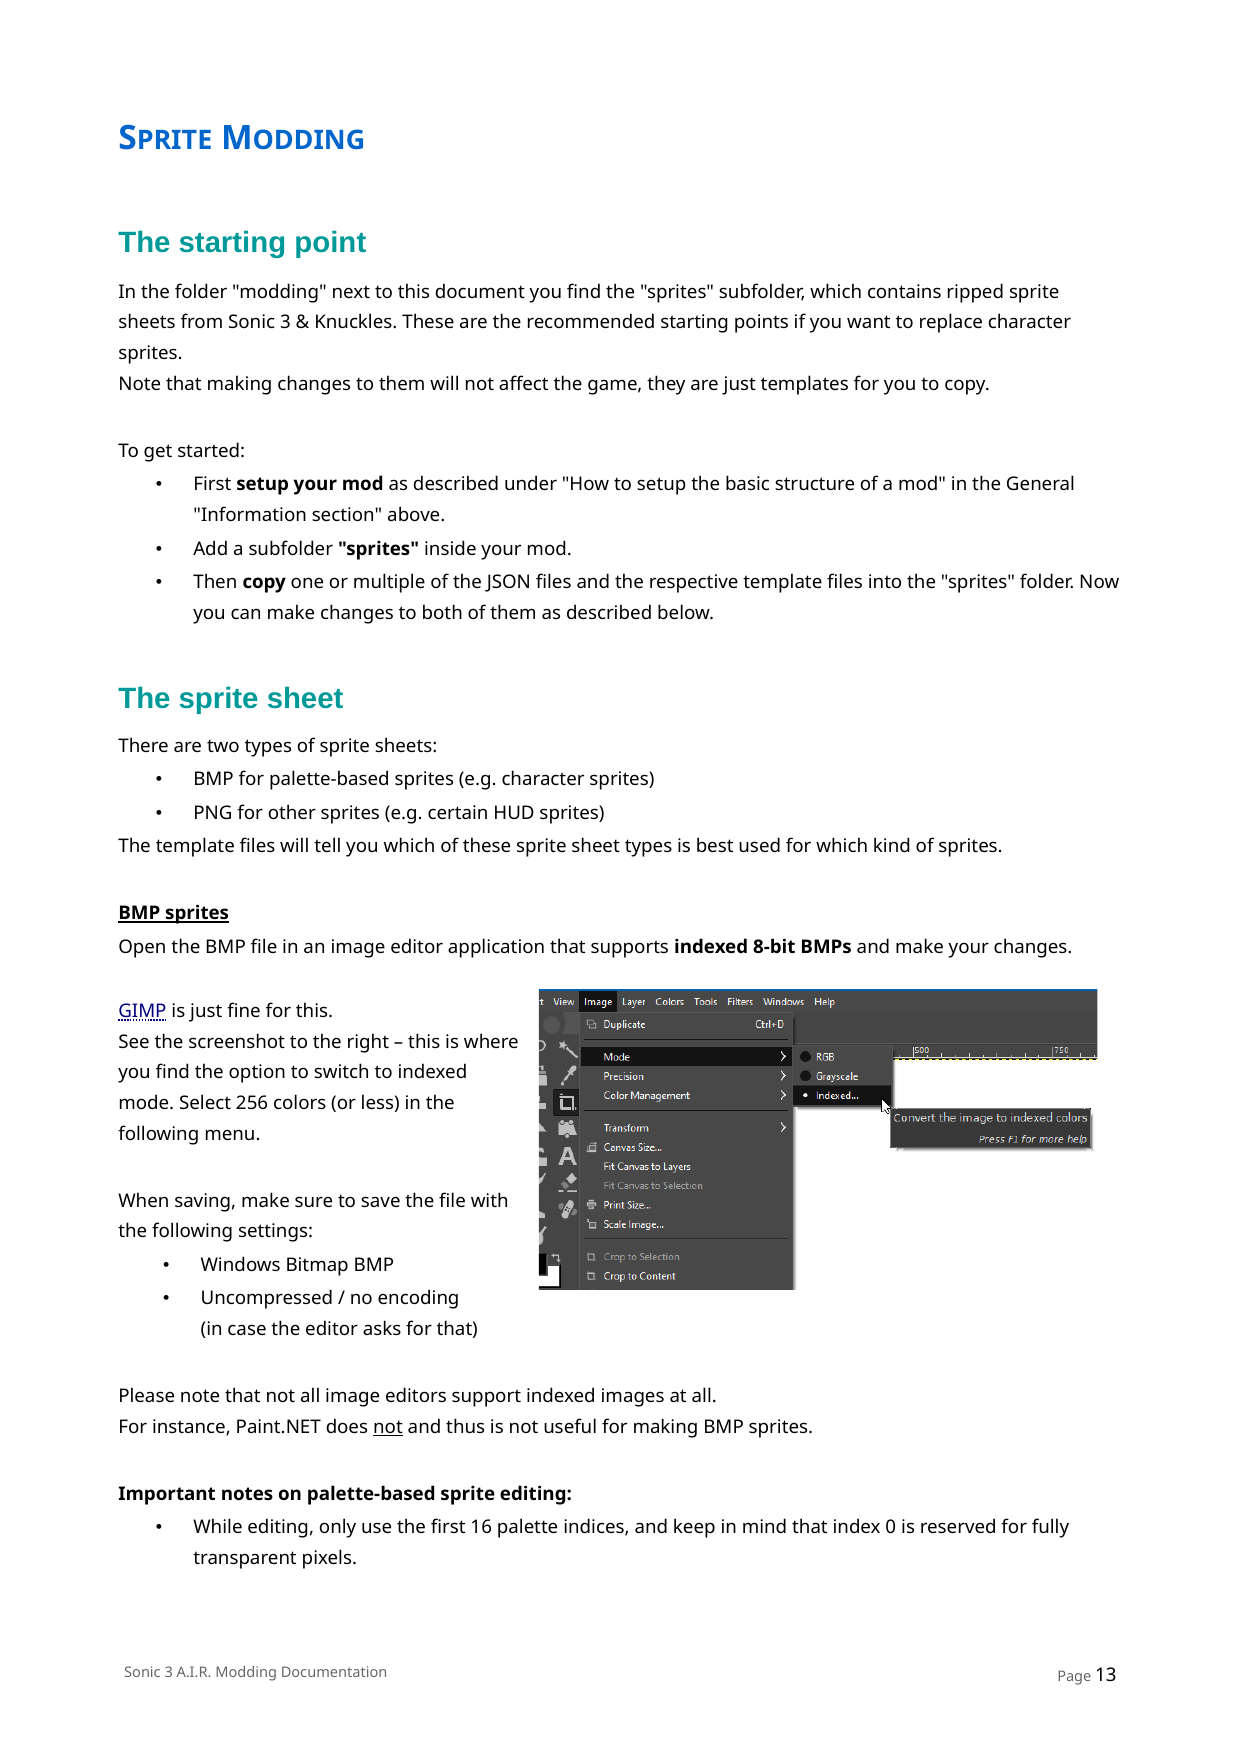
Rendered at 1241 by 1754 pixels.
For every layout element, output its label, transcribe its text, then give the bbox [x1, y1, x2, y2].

picture [538, 989, 1098, 1290]
subtitle The starting point [118, 225, 1122, 259]
text Please note that not all image editors support indexed images at all. For instance, Paint.NET does not and thus is not useful for making BMP sprites. [118, 1382, 1122, 1438]
list While editing, only use the first 16 palette indices, and keep in mind that index 0 is reserved for fully transparent pixels. [156, 1514, 1122, 1570]
text In the folder "modding" next to this document you find the "sprites" subfolder, which contains ripped sprite sheets from Sonic 3 & Knuckles. These are the recommended starting points if you want to replace character sprites. Note that making changes to them will not affect the game, they are just templates for you to copy. [118, 278, 1122, 396]
text When saving, make sure to save the file with the following settings: [118, 1187, 538, 1243]
text GIMP is just fine for this. See the screenshot to the right – this is where you find the option to switch to indexed mode. Select 256 colors (or less) in the following menu. [118, 967, 1122, 1145]
list Windows Bitmap BMP [163, 1251, 538, 1277]
list Then copy one or multiple of the JSON files and the respective template files into the "sprites" folder. Now you can make changes to both of them as described below. [156, 568, 1122, 624]
list Add a subfolder "sprites" inside your mod. [156, 535, 1122, 560]
list BMP for palette-based sprites (e.g. character sprites) [156, 766, 1122, 791]
list First setup your mod as described under "How to setup the basic structure of a mod" in the General "Information section" above. [156, 471, 1122, 527]
text BMP sprites [118, 900, 1122, 925]
subtitle Sprite Modding [118, 113, 1122, 159]
text There are two types of sprite sheets: [118, 732, 1122, 757]
list [1098, 1251, 1122, 1277]
text Open the BMP file in an image editor application that supports indexed 8-bit BMPs and make your changes. [118, 933, 1122, 959]
text The template files will tell you which of these sprite sheet types is best used for which kind of sprites. [118, 833, 1122, 858]
text Important notes on palette-based sprite editing: [118, 1480, 1122, 1506]
list Uncompressed / no encoding (in case the editor asks for that) [163, 1285, 1122, 1341]
subtitle The sprite sheet [118, 681, 1122, 714]
text To get started: [118, 437, 1122, 463]
list PNG for other sprites (e.g. certain HUD sprites) [156, 799, 1122, 824]
